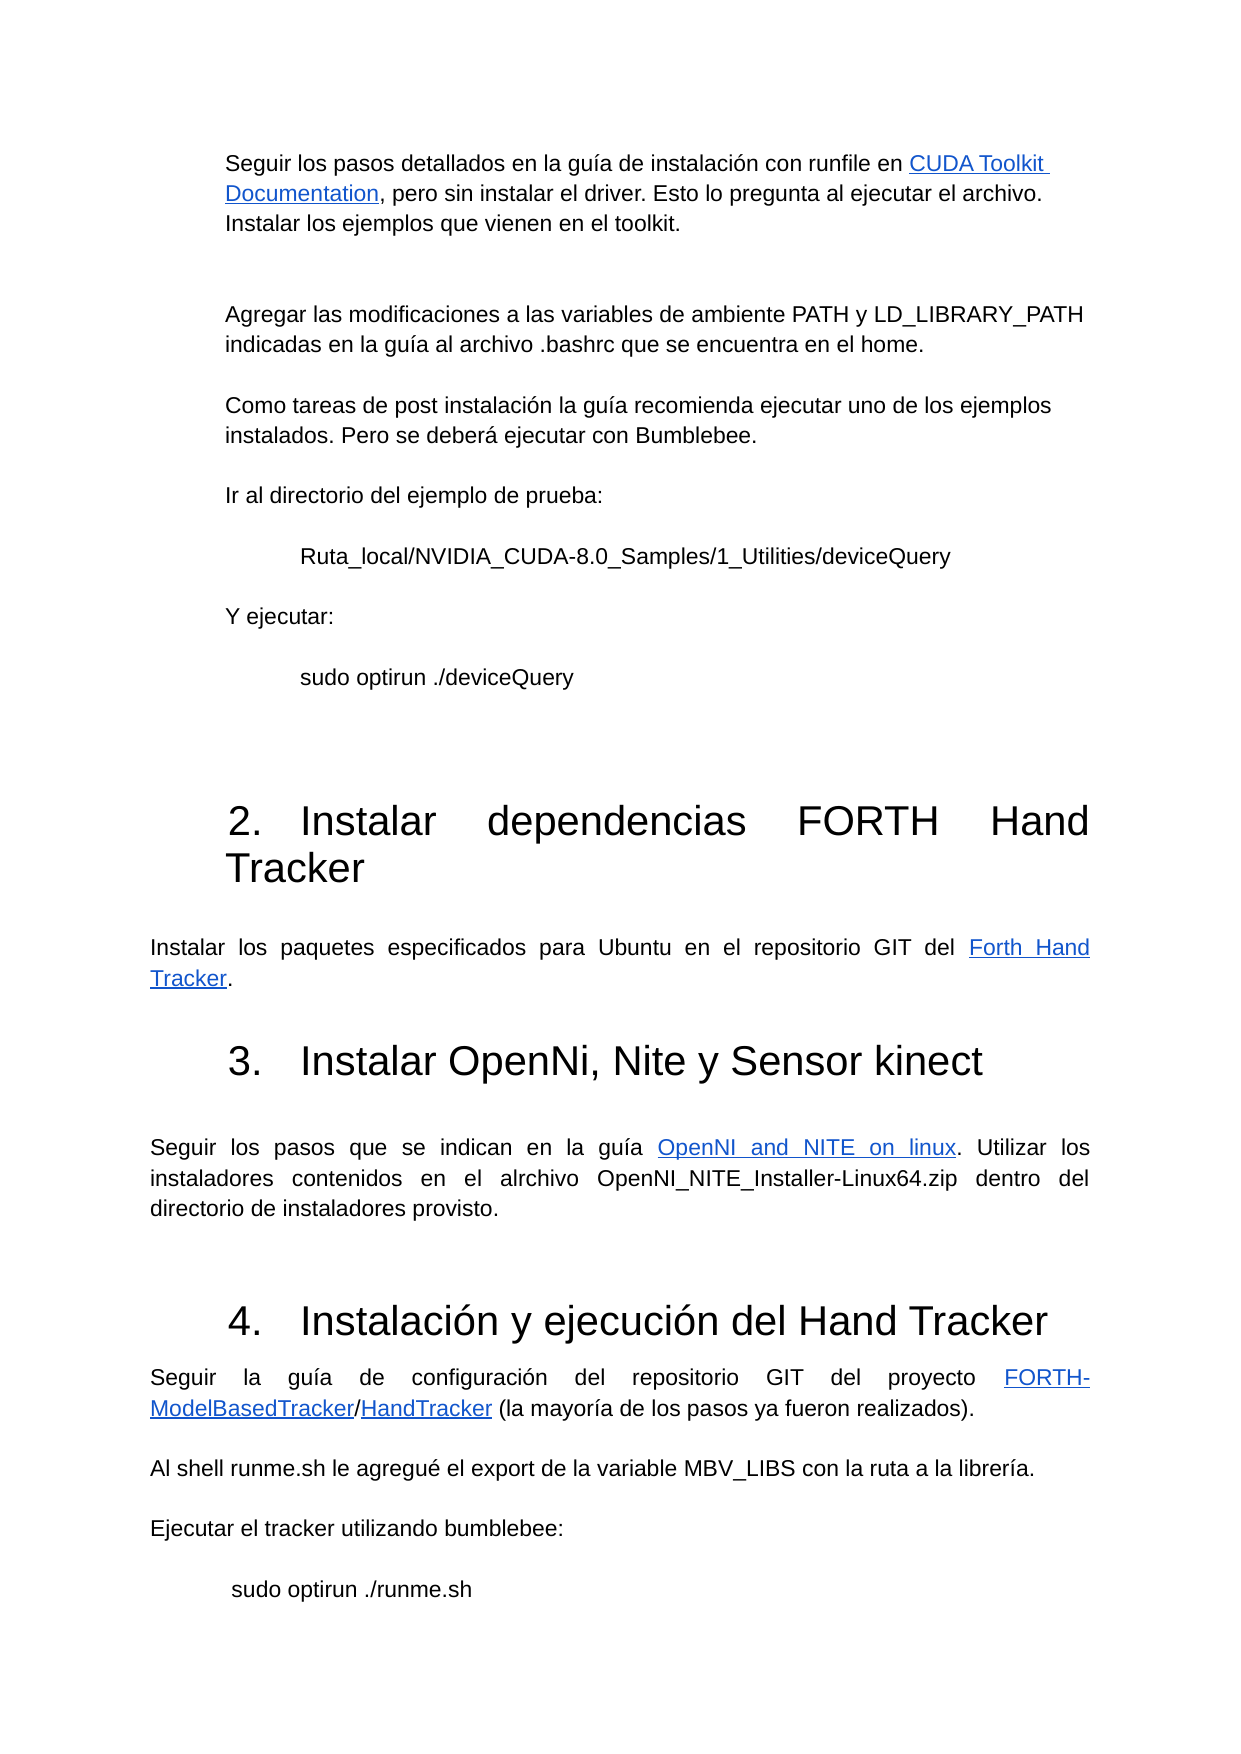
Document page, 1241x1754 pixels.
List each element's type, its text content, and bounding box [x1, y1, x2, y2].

text Agregar las modificaciones a las variables de ambiente PATH y LD_LIBRARY_PATH indicadas en la guía al archivo .bashrc que se encuentra en el home. [225, 301, 1090, 358]
text Instalar los ejemplos que vienen en el toolkit. [225, 210, 1090, 237]
text Seguir la guía de configuración del repositorio GIT del proyecto FORTH-ModelBasedTracker/HandTracker (la mayoría de los pasos ya fueron realizados). [150, 1364, 1090, 1421]
subtitle Instalar dependencias FORTH Hand Tracker [225, 796, 1090, 892]
text Seguir los pasos detallados en la guía de instalación con runfile en CUDA Toolkit Documentation, pero sin instalar el driver. Esto lo pregunta al ejecutar el archivo. [225, 150, 1090, 207]
text Instalar los paquetes especificados para Ubuntu en el repositorio GIT del Forth Hand Tracker. [150, 934, 1090, 991]
text Ir al directorio del ejemplo de prueba: [225, 482, 1090, 509]
subtitle Instalar OpenNi, Nite y Sensor kinect [225, 1036, 1090, 1084]
text sudo optirun ./deviceQuery [225, 663, 1090, 690]
text Y ejecutar: [225, 603, 1090, 629]
subtitle Instalación y ejecución del Hand Tracker [225, 1297, 1090, 1345]
text Ejecutar el tracker utilizando bumblebee: [150, 1515, 1090, 1542]
text sudo optirun ./runme.sh [150, 1576, 1090, 1602]
text Ruta_local/NVIDIA_CUDA-8.0_Samples/1_Utilities/deviceQuery [225, 543, 1090, 569]
text Al shell runme.sh le agregué el export de la variable MBV_LIBS con la ruta a la librería. [150, 1455, 1090, 1481]
text Seguir los pasos que se indican en la guía OpenNI and NITE on linux. Utilizar los instaladores contenidos en el alrchivo OpenNI_NITE_Installer-Linux64.zip dentro del directorio de instaladores provisto. [150, 1134, 1090, 1221]
text Como tareas de post instalación la guía recomienda ejecutar uno de los ejemplos instalados. Pero se deberá ejecutar con Bumblebee. [225, 392, 1090, 448]
